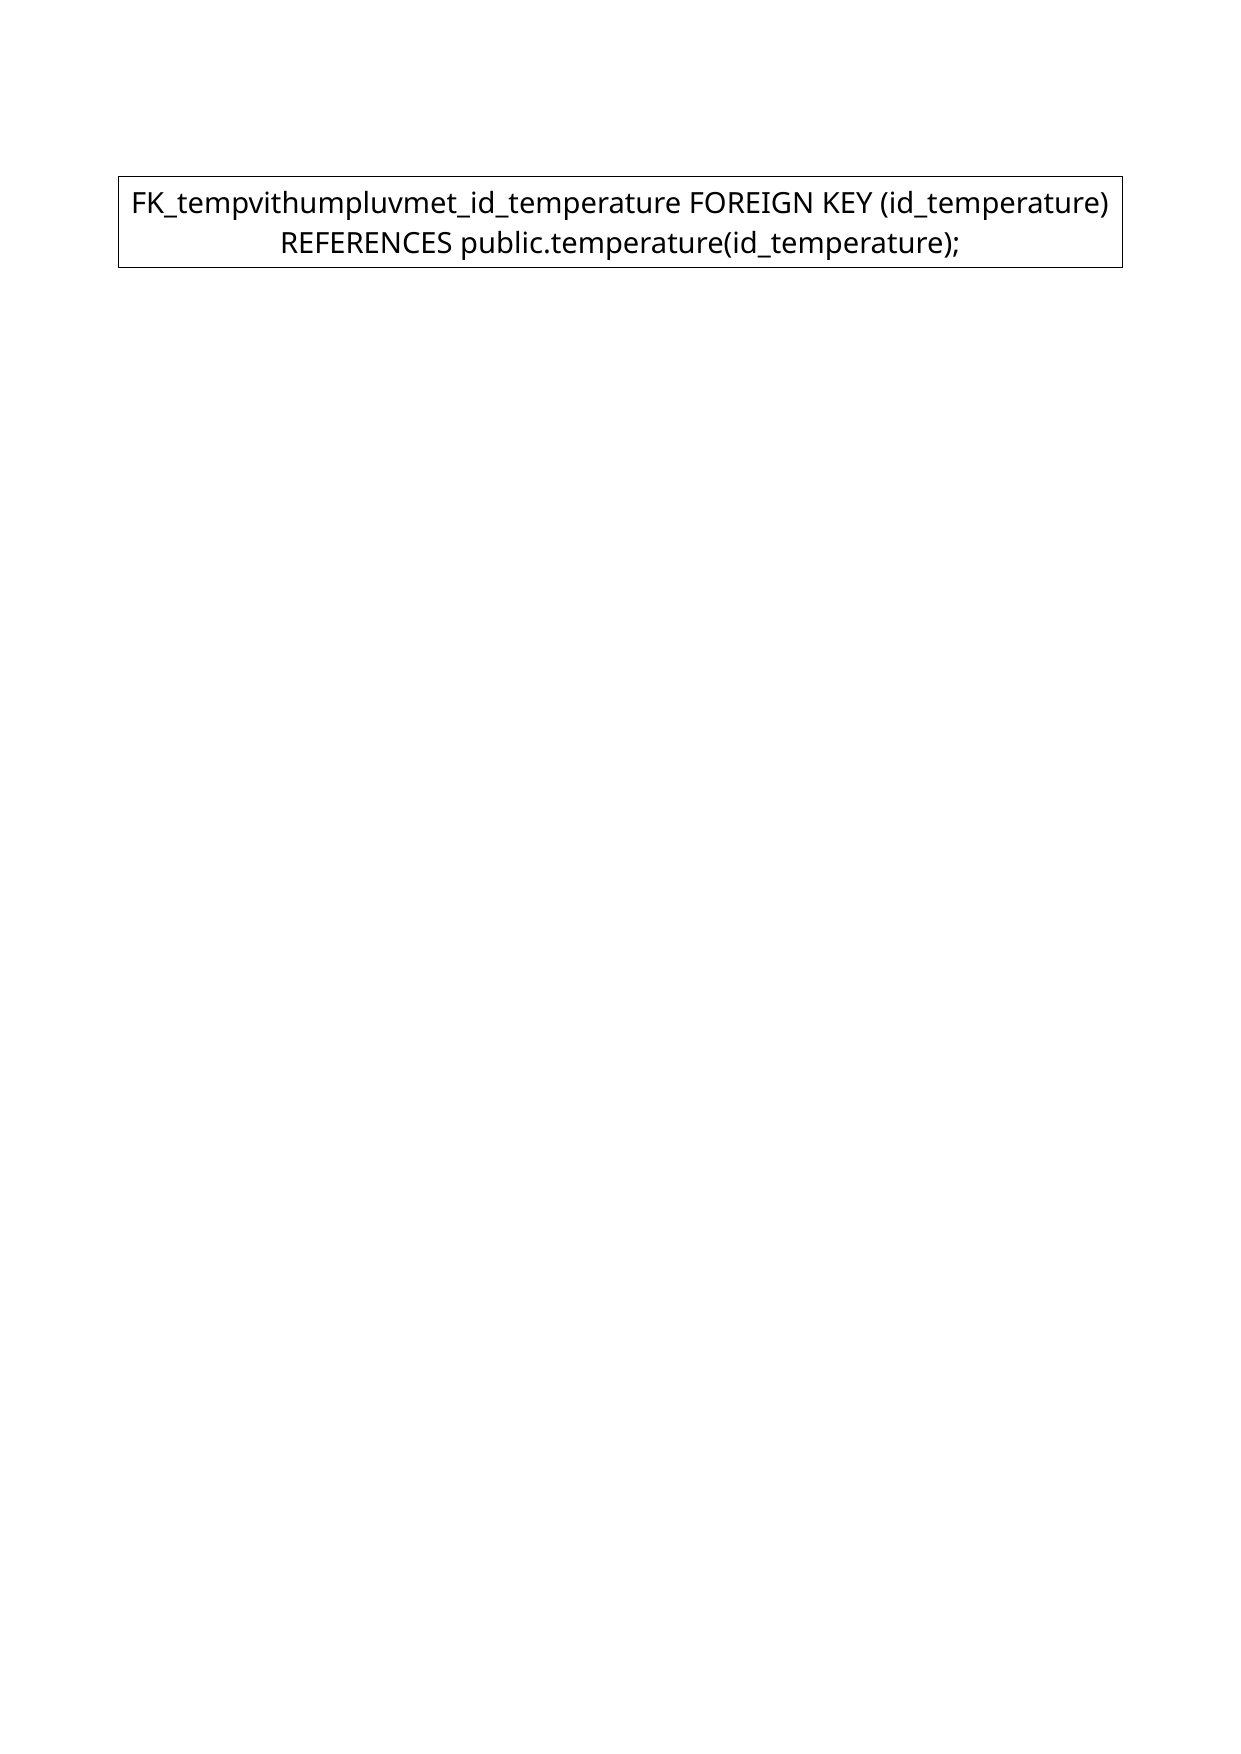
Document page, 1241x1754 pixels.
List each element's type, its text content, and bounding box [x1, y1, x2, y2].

table_cell FK_tempvithumpluvmet_id_temperature FOREIGN KEY (id_temperature) REFERENCES public.temperature(id_temperature); [119, 177, 1122, 267]
